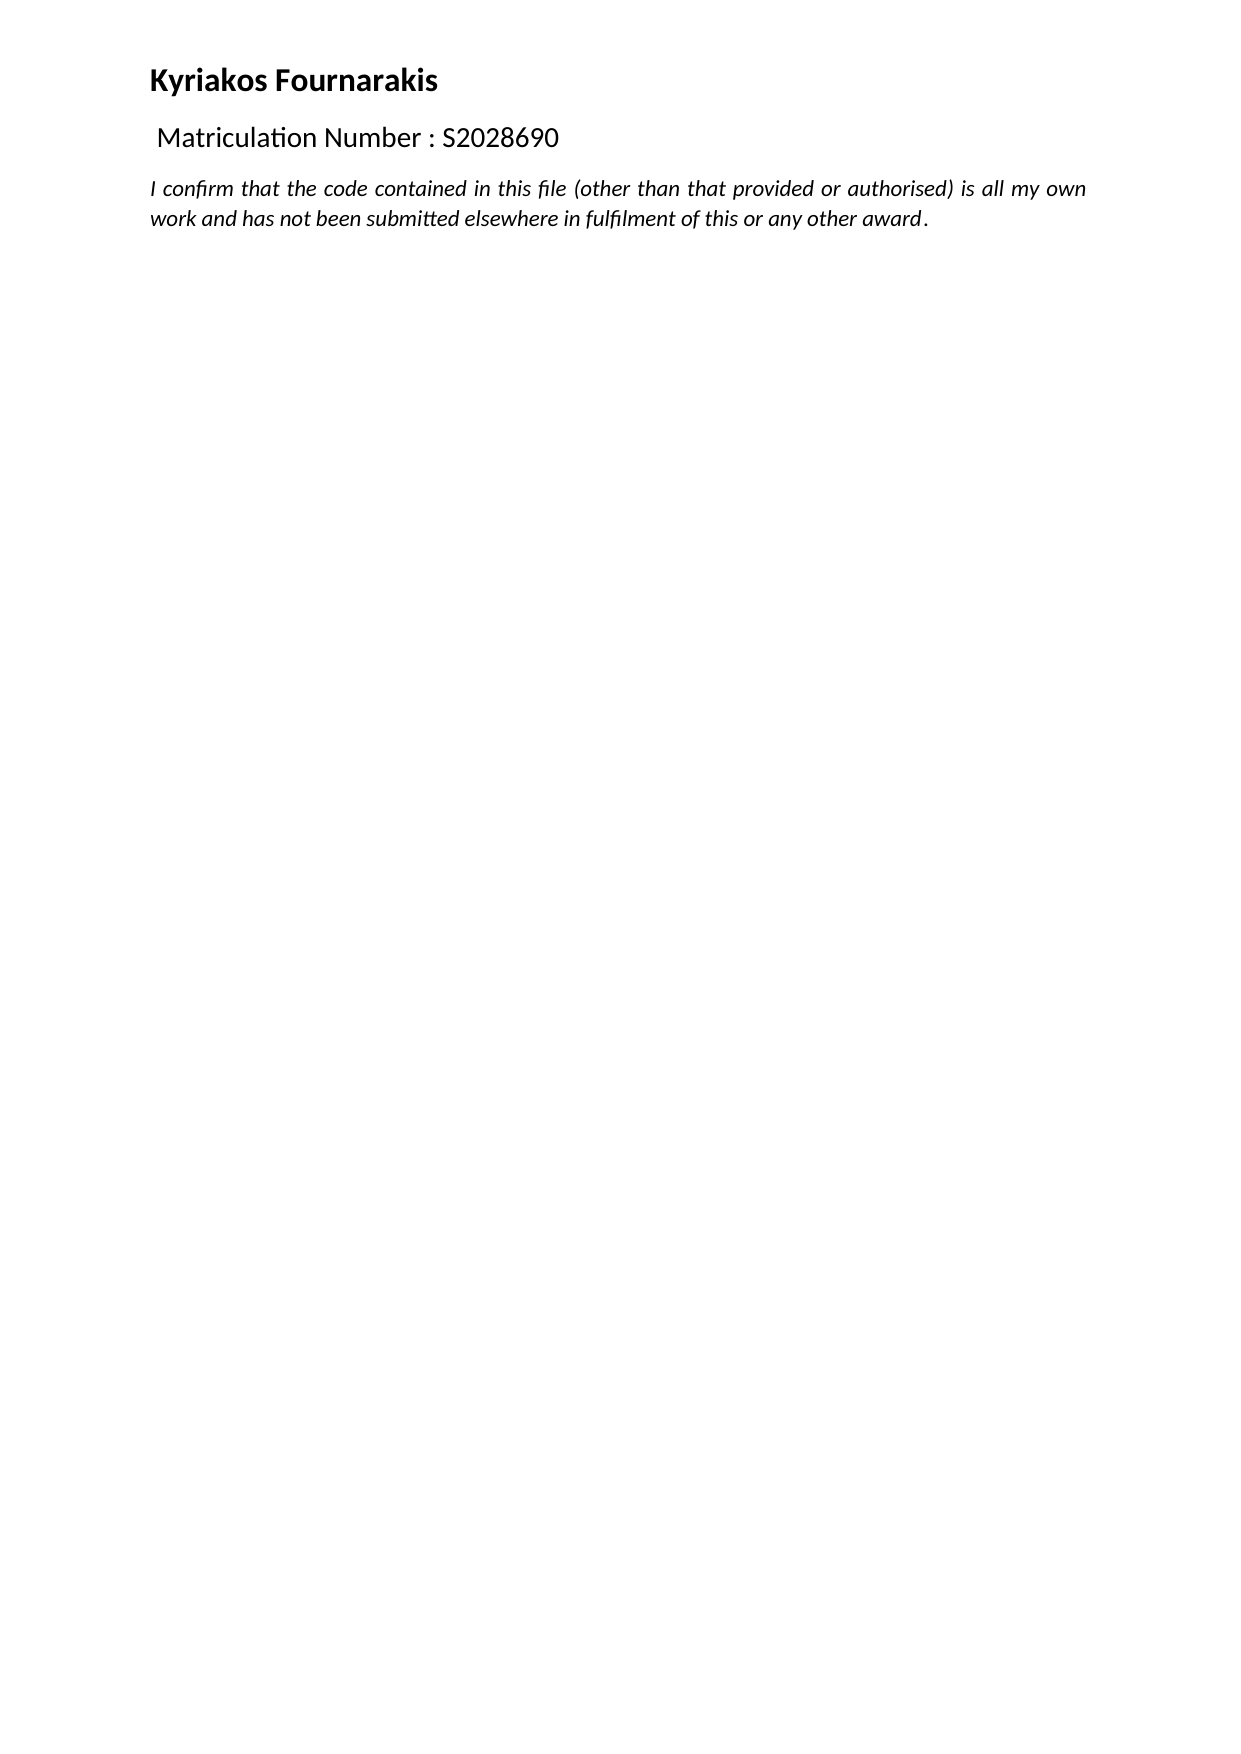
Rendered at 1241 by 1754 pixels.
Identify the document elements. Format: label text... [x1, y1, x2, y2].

text I confirm that the code contained in this file (other than that provided or authorised) is all my own work and has not been submitted elsewhere in fulfilment of this or any other award. [150, 174, 1090, 232]
text Matriculation Number : S2028690 [150, 119, 1090, 155]
text Kyriakos Fournarakis [150, 59, 1090, 100]
